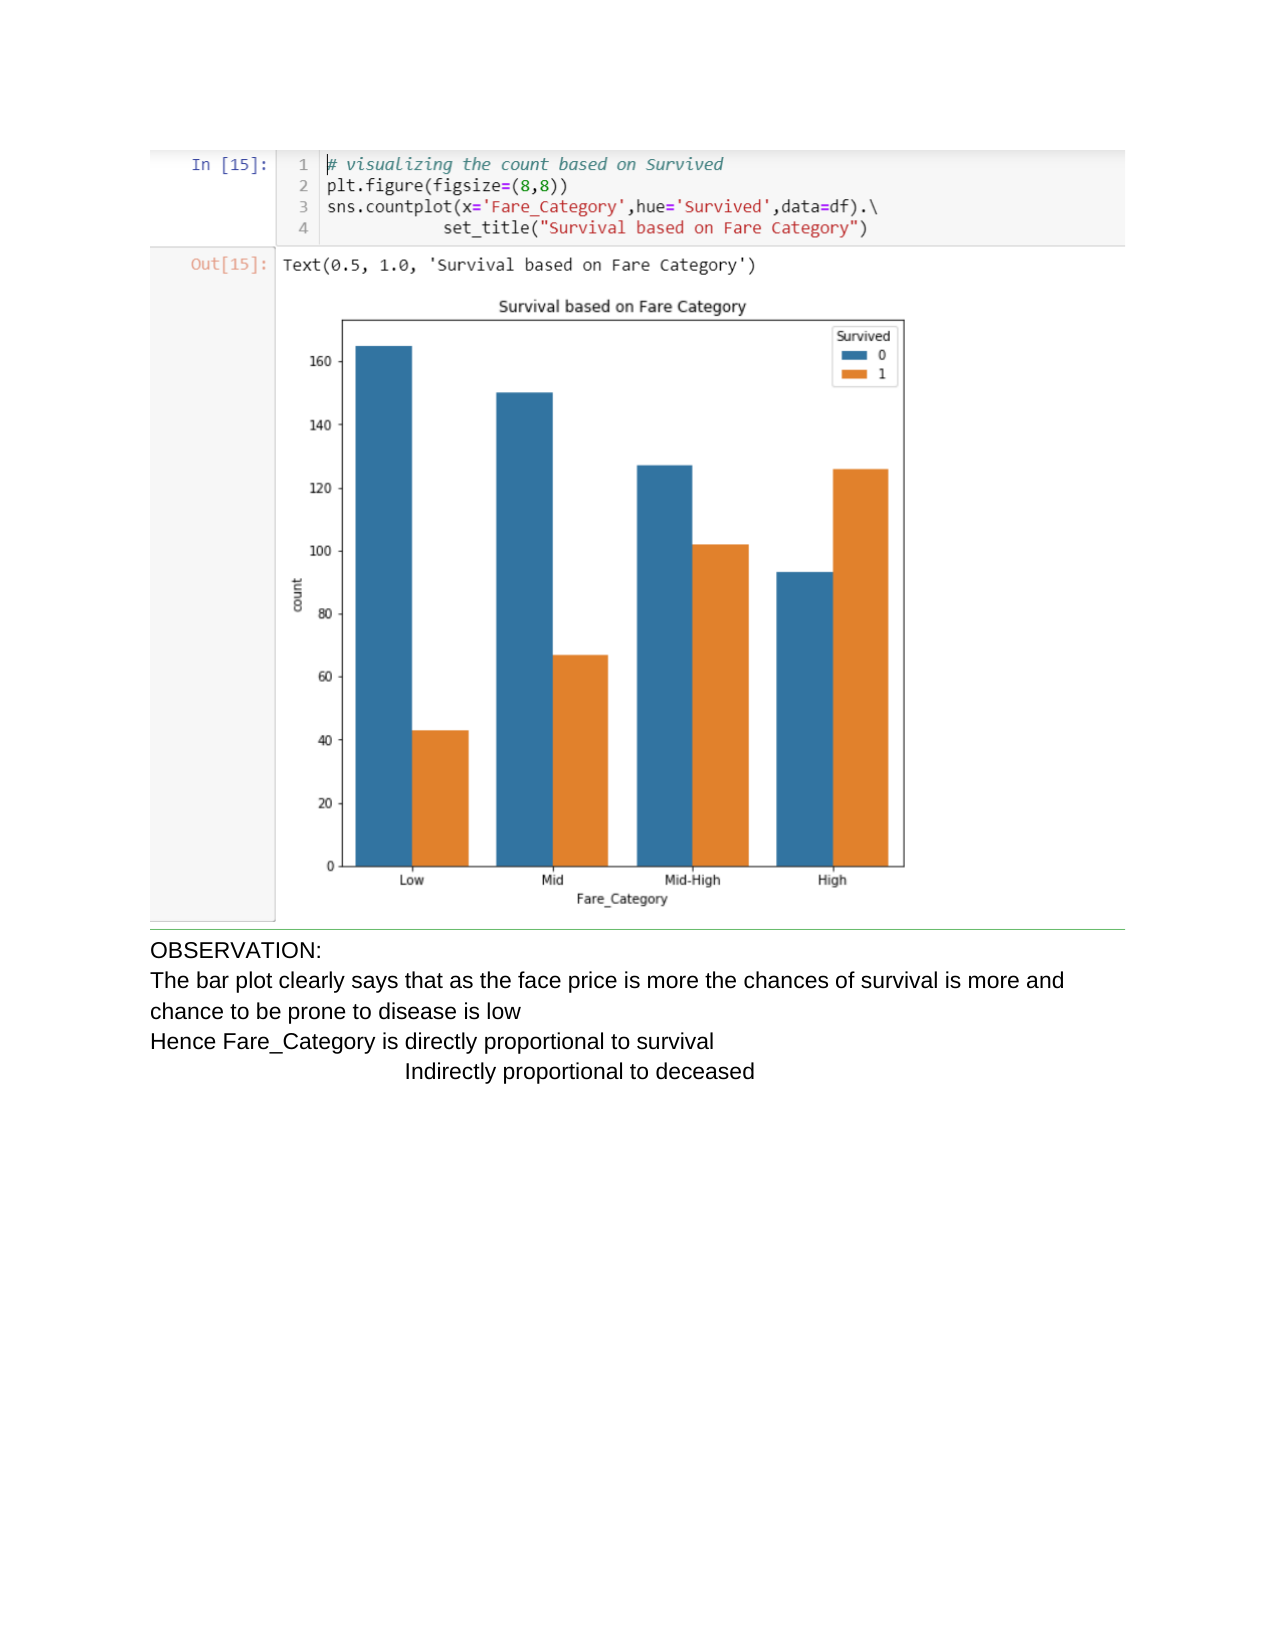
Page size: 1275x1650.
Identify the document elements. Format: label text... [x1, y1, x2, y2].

text The bar plot clearly says that as the face price is more the chances of survival is more and chance to be prone to disease is low [150, 967, 1125, 1024]
text Indirectly proportional to deceased [150, 1058, 1125, 1084]
picture [150, 150, 1125, 934]
text OBSERVATION: [150, 937, 1125, 963]
text Hence Fare_Category is directly proportional to survival [150, 1028, 1125, 1054]
